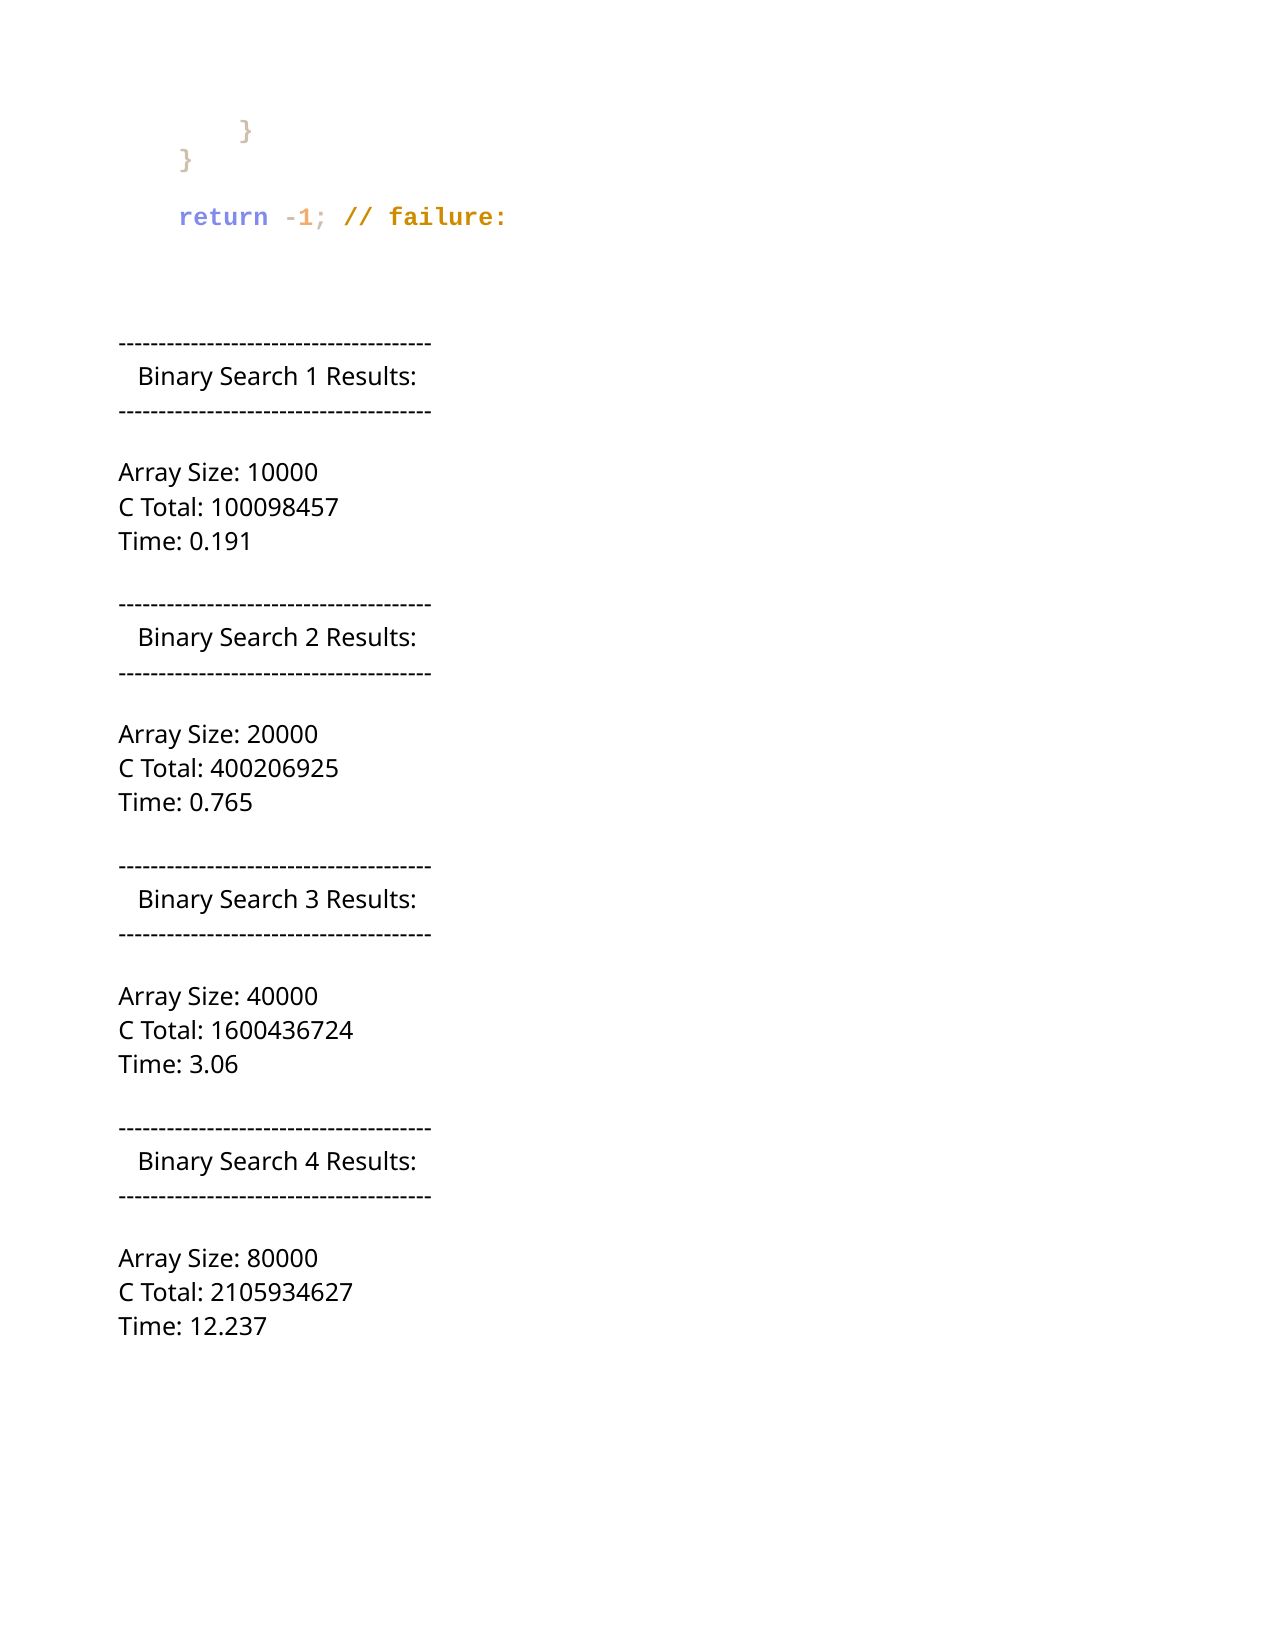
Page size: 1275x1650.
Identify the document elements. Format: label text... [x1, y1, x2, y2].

text --------------------------------------- [118, 392, 1157, 426]
text Time: 12.237 [118, 1309, 1157, 1343]
text Binary Search 4 Results: [118, 1144, 1157, 1178]
text Binary Search 1 Results: [118, 358, 1157, 392]
text C Total: 400206925 [118, 751, 1157, 785]
text Time: 0.765 [118, 785, 1157, 819]
text } [118, 118, 1157, 146]
text Array Size: 40000 [118, 979, 1157, 1013]
text Time: 3.06 [118, 1047, 1157, 1081]
text C Total: 1600436724 [118, 1013, 1157, 1047]
text --------------------------------------- [118, 848, 1157, 882]
text Time: 0.191 [118, 523, 1157, 557]
text Binary Search 3 Results: [118, 882, 1157, 916]
text Array Size: 20000 [118, 717, 1157, 751]
text C Total: 100098457 [118, 489, 1157, 523]
text return -1; // failure: [118, 204, 1157, 233]
text --------------------------------------- [118, 324, 1157, 358]
text --------------------------------------- [118, 586, 1157, 620]
text --------------------------------------- [118, 654, 1157, 688]
text Binary Search 2 Results: [118, 620, 1157, 654]
text --------------------------------------- [118, 916, 1157, 950]
text --------------------------------------- [118, 1110, 1157, 1144]
text } [118, 146, 1157, 175]
text Array Size: 80000 [118, 1241, 1157, 1275]
text --------------------------------------- [118, 1178, 1157, 1212]
text Array Size: 10000 [118, 455, 1157, 489]
text C Total: 2105934627 [118, 1275, 1157, 1309]
